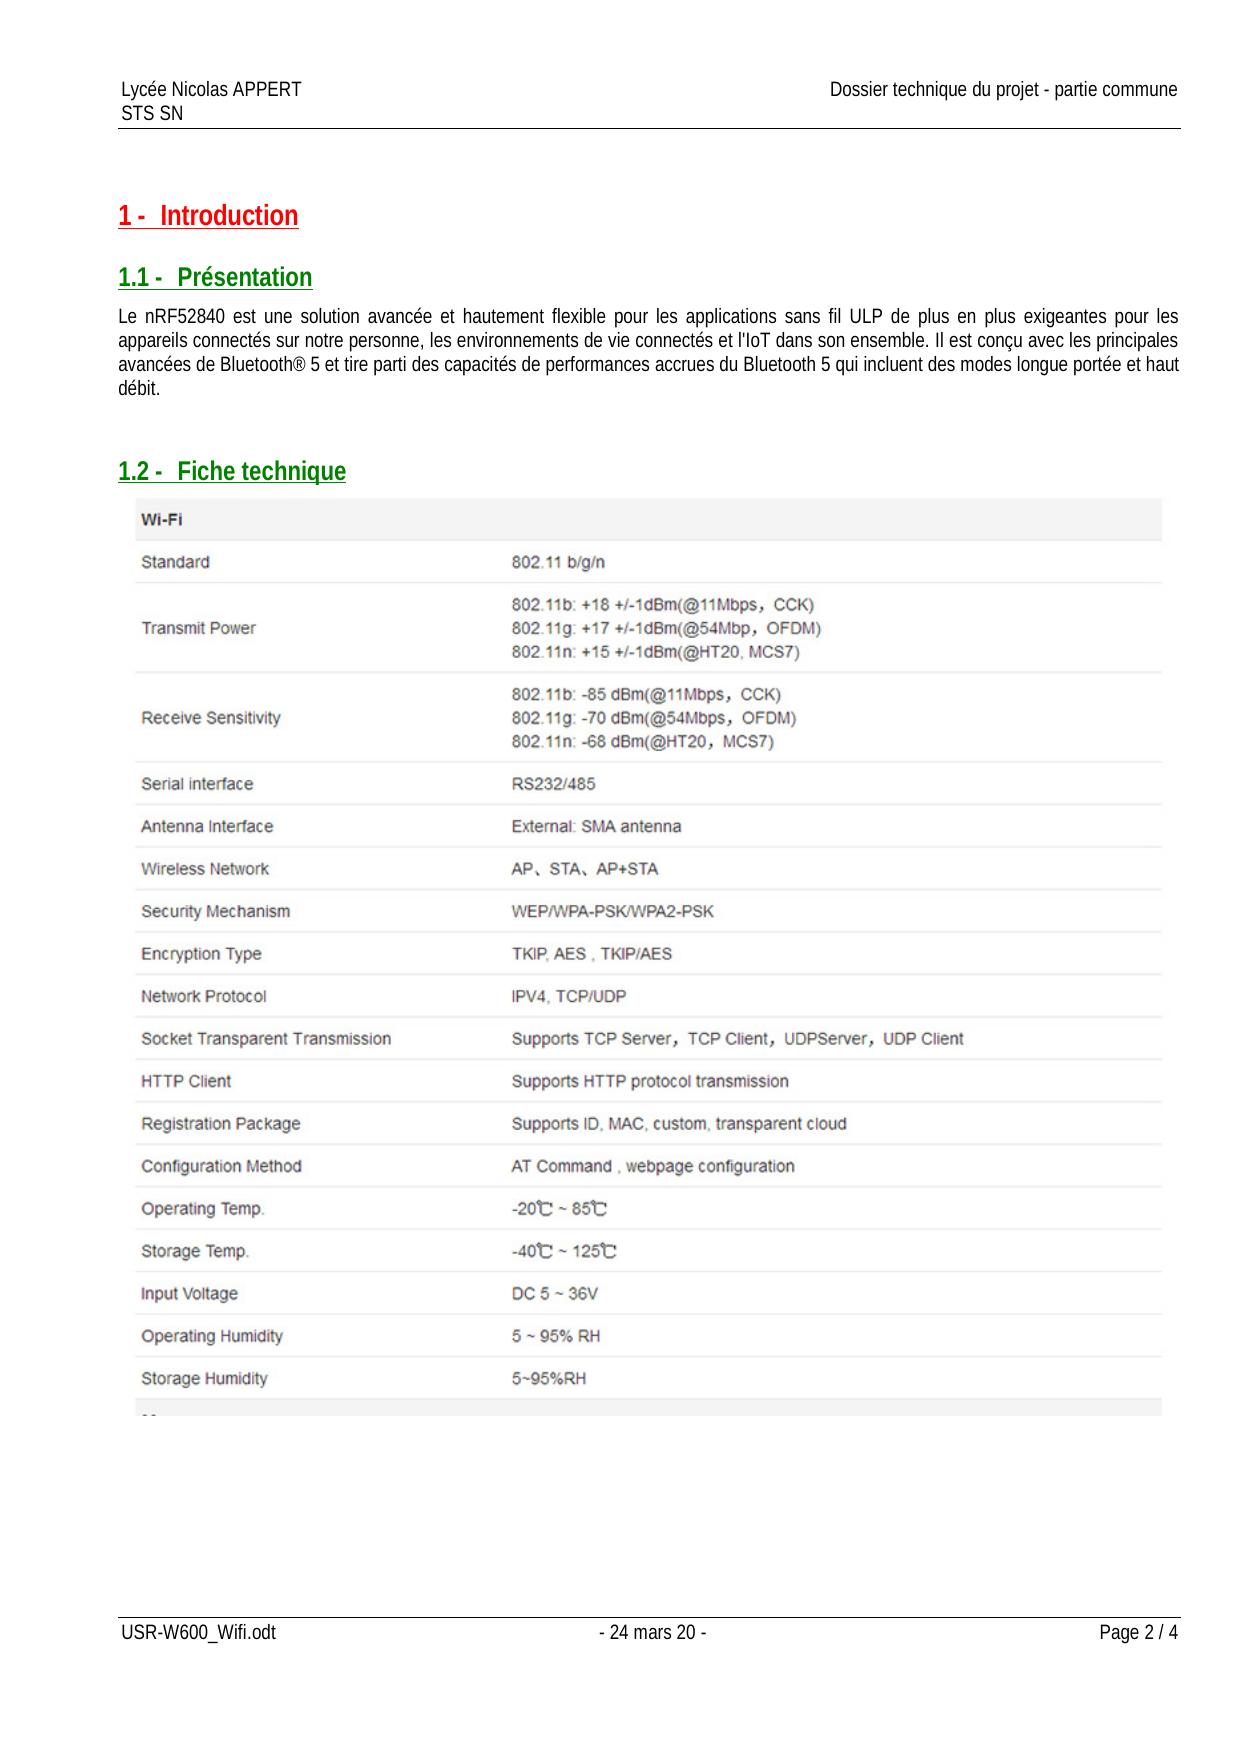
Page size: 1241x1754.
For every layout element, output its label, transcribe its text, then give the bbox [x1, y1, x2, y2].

text Le nRF52840 est une solution avancée et hautement flexible pour les applications sans fil ULP de plus en plus exigeantes pour les appareils connectés sur notre personne, les environnements de vie connectés et l'IoT dans son ensemble. Il est conçu avec les principales avancées de Bluetooth® 5 et tire parti des capacités de performances accrues du Bluetooth 5 qui incluent des modes longue portée et haut débit. [118, 304, 1181, 400]
subtitle Introduction [118, 199, 1181, 232]
subtitle Fiche technique [118, 454, 1181, 485]
subtitle Présentation [118, 261, 1181, 292]
picture [118, 485, 1182, 1416]
